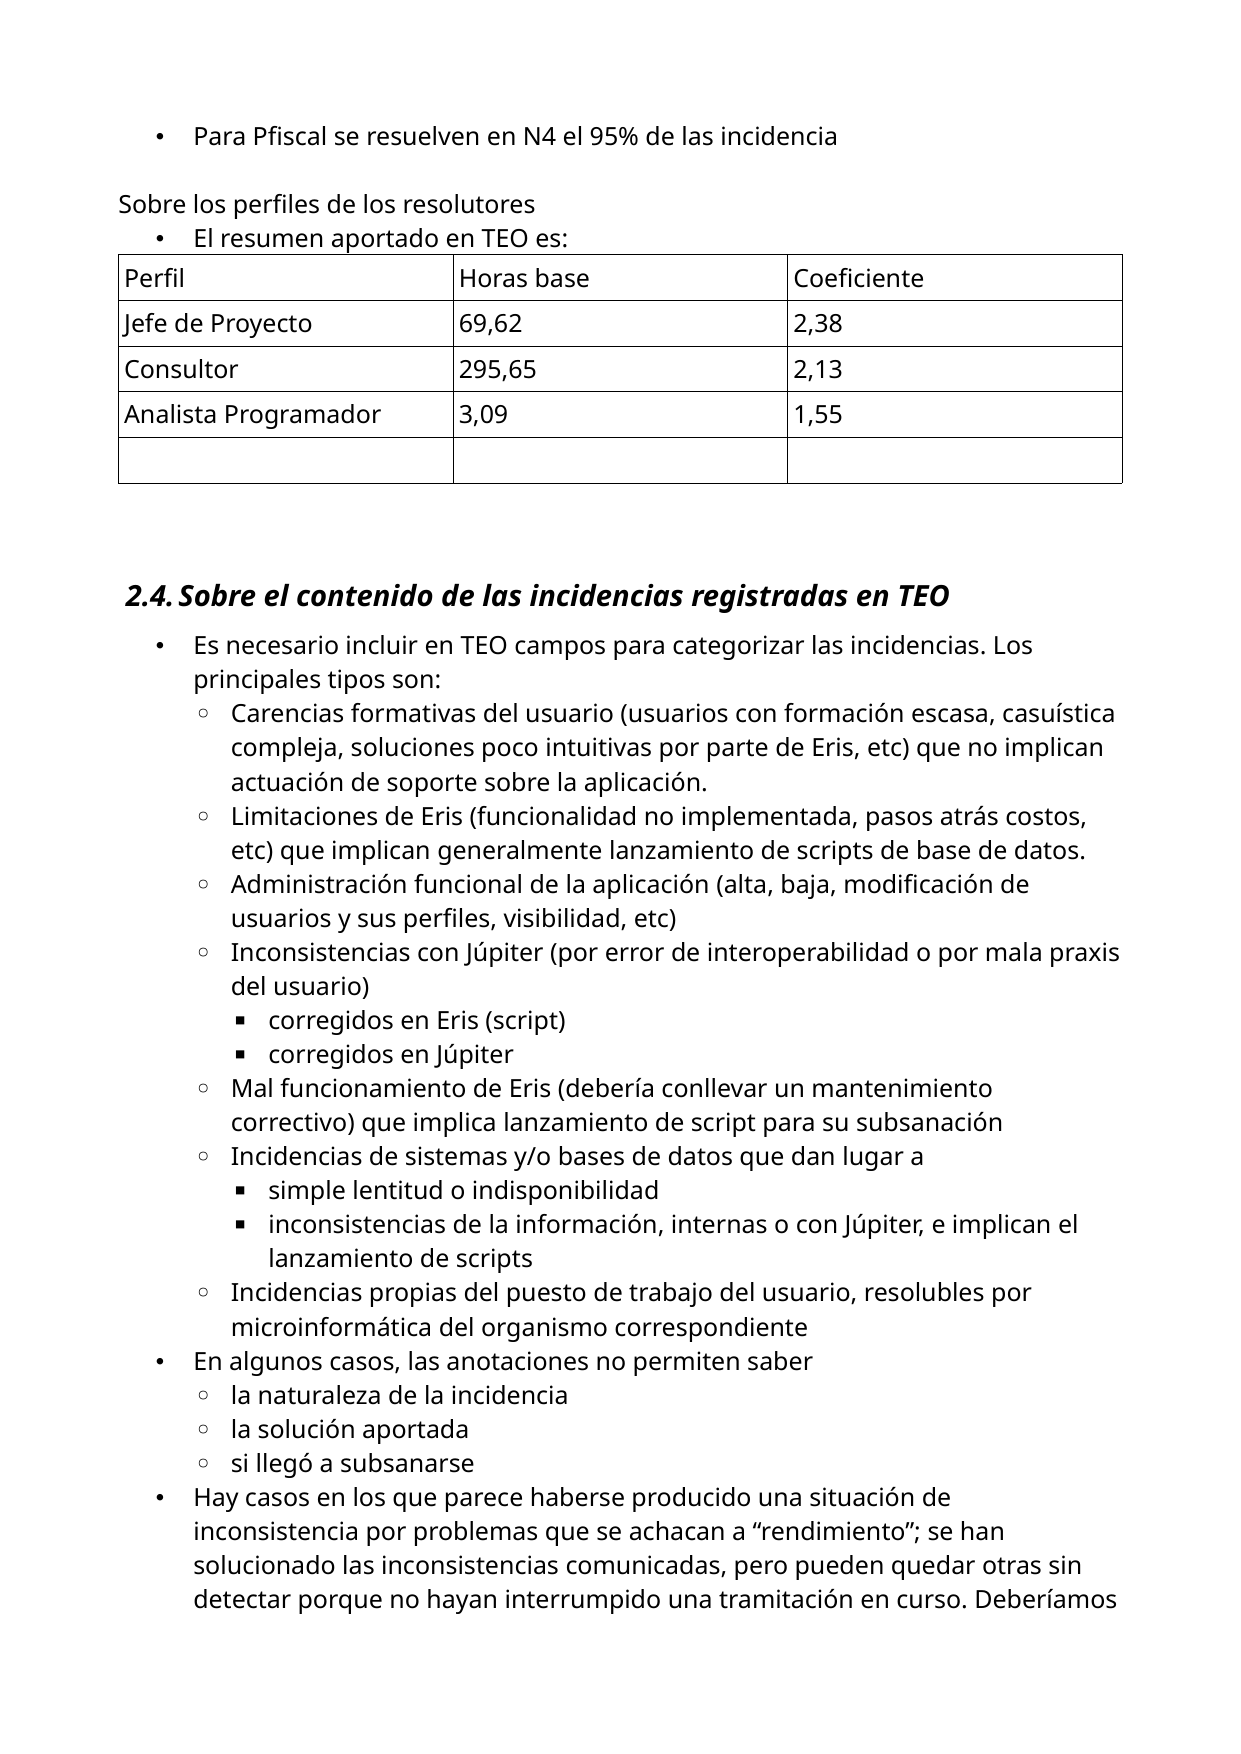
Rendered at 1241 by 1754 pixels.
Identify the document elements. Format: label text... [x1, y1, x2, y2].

table_cell Jefe de Proyecto [119, 301, 453, 346]
list En algunos casos, las anotaciones no permiten saber [156, 1343, 1122, 1377]
table_cell [119, 438, 453, 482]
list Para Pfiscal se resuelven en N4 el 95% de las incidencia [156, 118, 1122, 152]
list la solución aportada [193, 1411, 1122, 1445]
list Administración funcional de la aplicación (alta, baja, modificación de usuarios y sus perfiles, visibilidad, etc) [193, 866, 1122, 934]
table_cell [454, 438, 787, 482]
list Mal funcionamiento de Eris (debería conllevar un mantenimiento correctivo) que implica lanzamiento de script para su subsanación [193, 1071, 1122, 1139]
subtitle Sobre el contenido de las incidencias registradas en TEO [118, 576, 1122, 615]
table_cell 1,55 [788, 392, 1122, 437]
table_cell [788, 438, 1122, 482]
table_cell 2,13 [788, 347, 1122, 391]
table_header Coeficiente [788, 255, 1122, 300]
table_cell Analista Programador [119, 392, 453, 437]
list El resumen aportado en TEO es: [156, 220, 1122, 254]
list Hay casos en los que parece haberse producido una situación de inconsistencia por problemas que se achacan a “rendimiento”; se han solucionado las inconsistencias comunicadas, pero pueden quedar otras sin detectar porque no hayan interrumpido una tramitación en curso. Deberíamos [156, 1479, 1122, 1616]
text Sobre los perfiles de los resolutores [118, 186, 1122, 220]
table_header Perfil [119, 255, 453, 300]
table_cell 295,65 [454, 347, 787, 391]
list Inconsistencias con Júpiter (por error de interoperabilidad o por mala praxis del usuario) [193, 934, 1122, 1003]
table_header Horas base [454, 255, 787, 300]
list inconsistencias de la información, internas o con Júpiter, e implican el lanzamiento de scripts [231, 1207, 1122, 1275]
list simple lentitud o indisponibilidad [231, 1173, 1122, 1207]
table_cell Consultor [119, 347, 453, 391]
list Carencias formativas del usuario (usuarios con formación escasa, casuística compleja, soluciones poco intuitivas por parte de Eris, etc) que no implican actuación de soporte sobre la aplicación. [193, 696, 1122, 798]
list Incidencias de sistemas y/o bases de datos que dan lugar a [193, 1139, 1122, 1173]
list Incidencias propias del puesto de trabajo del usuario, resolubles por microinformática del organismo correspondiente [193, 1275, 1122, 1343]
table_cell 3,09 [454, 392, 787, 437]
list la naturaleza de la incidencia [193, 1377, 1122, 1411]
list Limitaciones de Eris (funcionalidad no implementada, pasos atrás costos, etc) que implican generalmente lanzamiento de scripts de base de datos. [193, 798, 1122, 866]
list corregidos en Júpiter [231, 1037, 1122, 1071]
table_cell 69,62 [454, 301, 787, 346]
list si llegó a subsanarse [193, 1445, 1122, 1479]
list Es necesario incluir en TEO campos para categorizar las incidencias. Los principales tipos son: [156, 628, 1122, 696]
table_cell 2,38 [788, 301, 1122, 346]
list corregidos en Eris (script) [231, 1003, 1122, 1037]
